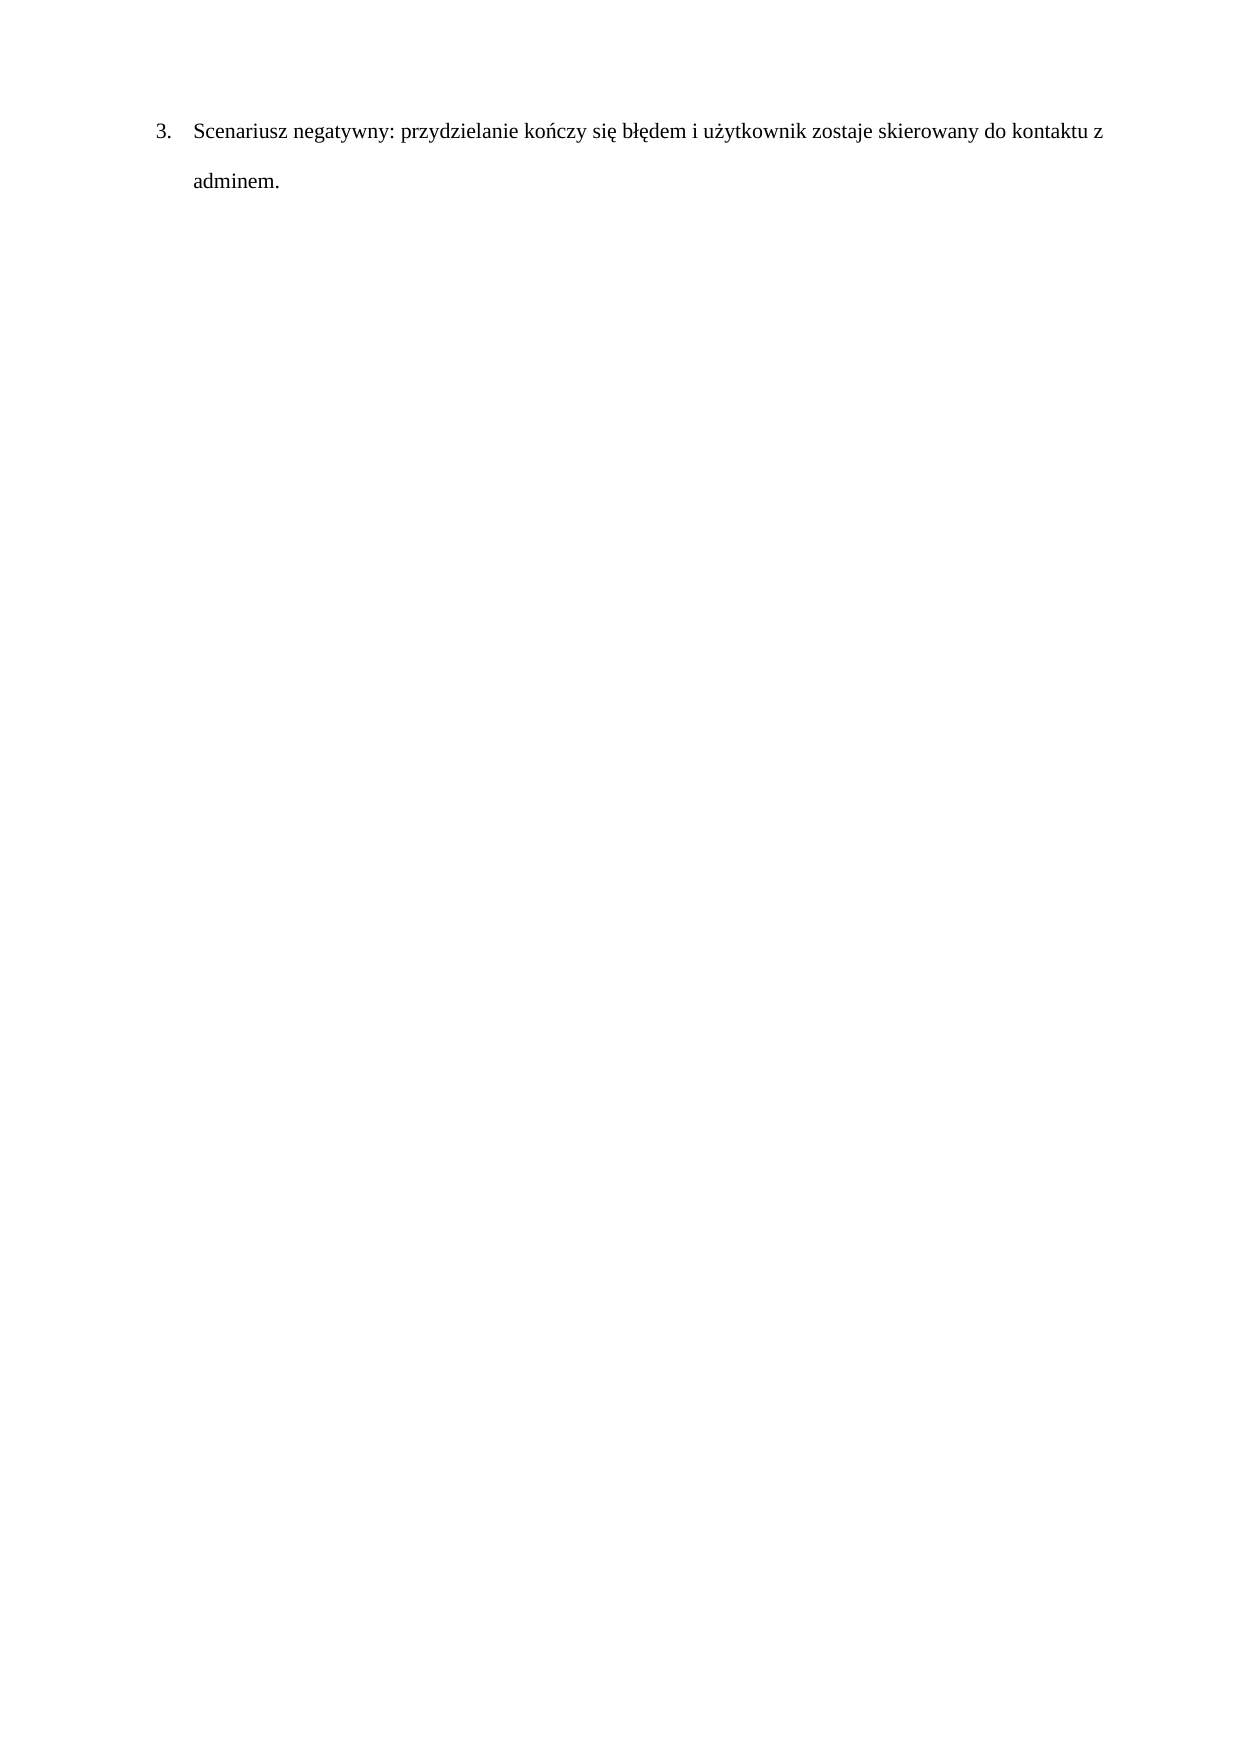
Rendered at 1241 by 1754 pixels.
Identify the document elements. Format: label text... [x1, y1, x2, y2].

list Scenariusz negatywny: przydzielanie kończy się błędem i użytkownik zostaje skierowany do kontaktu z adminem. [156, 118, 1122, 194]
